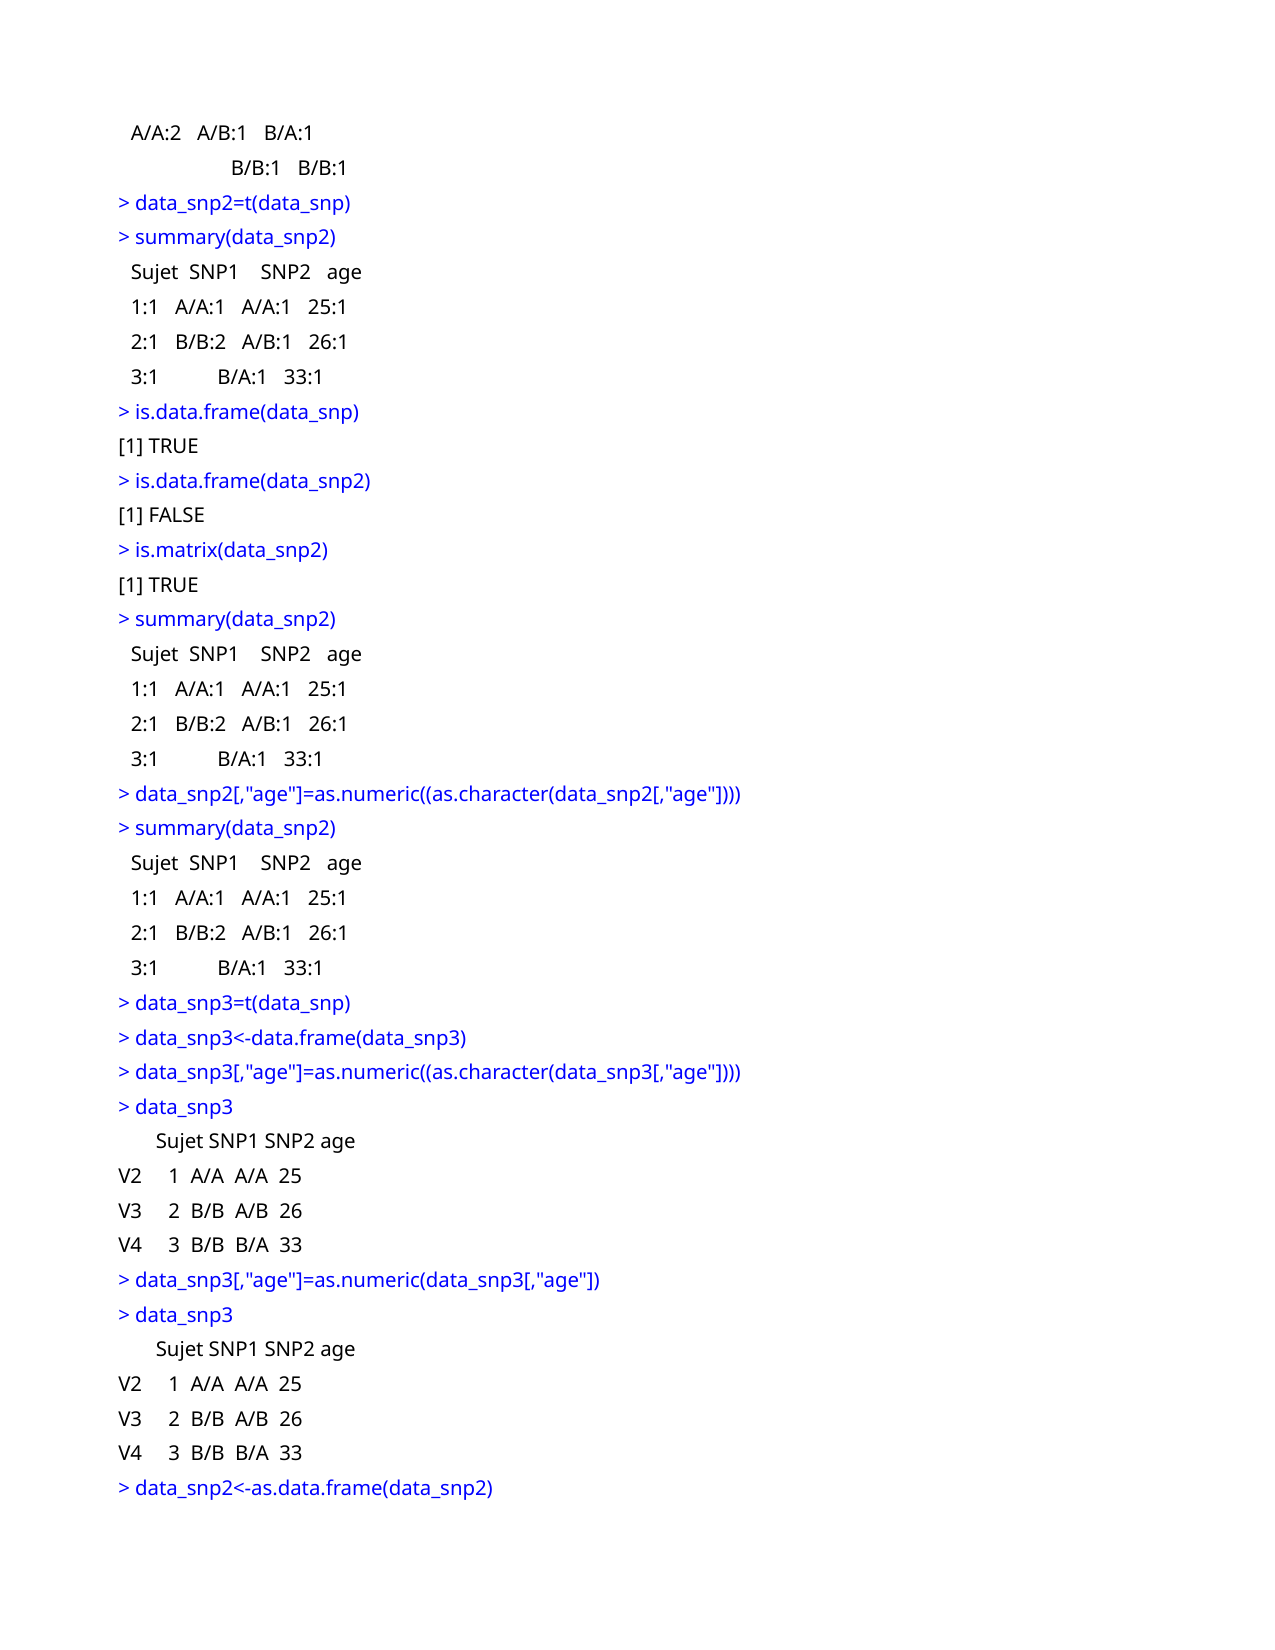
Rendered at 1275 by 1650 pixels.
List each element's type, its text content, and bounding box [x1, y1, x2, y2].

text > data_snp3<-data.frame(data_snp3) [118, 1023, 1157, 1051]
text [1] FALSE [118, 501, 1157, 529]
text B/B:1 B/B:1 [118, 153, 1157, 181]
text > data_snp3 [118, 1300, 1157, 1328]
text > data_snp3[,"age"]=as.numeric(data_snp3[,"age"]) [118, 1266, 1157, 1293]
text > data_snp3[,"age"]=as.numeric((as.character(data_snp3[,"age"]))) [118, 1058, 1157, 1085]
text > data_snp3 [118, 1092, 1157, 1120]
text > is.data.frame(data_snp) [118, 397, 1157, 425]
text > is.matrix(data_snp2) [118, 536, 1157, 563]
text > data_snp3=t(data_snp) [118, 988, 1157, 1016]
text 1:1 A/A:1 A/A:1 25:1 [118, 674, 1157, 702]
text [1] TRUE [118, 432, 1157, 459]
text 2:1 B/B:2 A/B:1 26:1 [118, 709, 1157, 737]
text > data_snp2[,"age"]=as.numeric((as.character(data_snp2[,"age"]))) [118, 779, 1157, 807]
text Sujet SNP1 SNP2 age [118, 639, 1157, 667]
text V2 1 A/A A/A 25 [118, 1370, 1157, 1397]
text 2:1 B/B:2 A/B:1 26:1 [118, 918, 1157, 947]
text Sujet SNP1 SNP2 age [118, 1335, 1157, 1363]
text V3 2 B/B A/B 26 [118, 1196, 1157, 1224]
text 3:1 B/A:1 33:1 [118, 744, 1157, 772]
text 1:1 A/A:1 A/A:1 25:1 [118, 883, 1157, 912]
text 2:1 B/B:2 A/B:1 26:1 [118, 327, 1157, 355]
text > data_snp2=t(data_snp) [118, 188, 1157, 216]
text Sujet SNP1 SNP2 age [118, 257, 1157, 285]
text > summary(data_snp2) [118, 605, 1157, 632]
text V3 2 B/B A/B 26 [118, 1404, 1157, 1432]
text > summary(data_snp2) [118, 814, 1157, 842]
text > data_snp2<-as.data.frame(data_snp2) [118, 1473, 1157, 1501]
text > is.data.frame(data_snp2) [118, 466, 1157, 494]
text A/A:2 A/B:1 B/A:1 [118, 118, 1157, 146]
text V4 3 B/B B/A 33 [118, 1439, 1157, 1467]
text > summary(data_snp2) [118, 223, 1157, 250]
text V4 3 B/B B/A 33 [118, 1231, 1157, 1259]
text 3:1 B/A:1 33:1 [118, 953, 1157, 982]
text Sujet SNP1 SNP2 age [118, 1127, 1157, 1155]
text 3:1 B/A:1 33:1 [118, 362, 1157, 390]
text Sujet SNP1 SNP2 age [118, 848, 1157, 877]
text V2 1 A/A A/A 25 [118, 1162, 1157, 1189]
text [1] TRUE [118, 570, 1157, 598]
text 1:1 A/A:1 A/A:1 25:1 [118, 292, 1157, 320]
